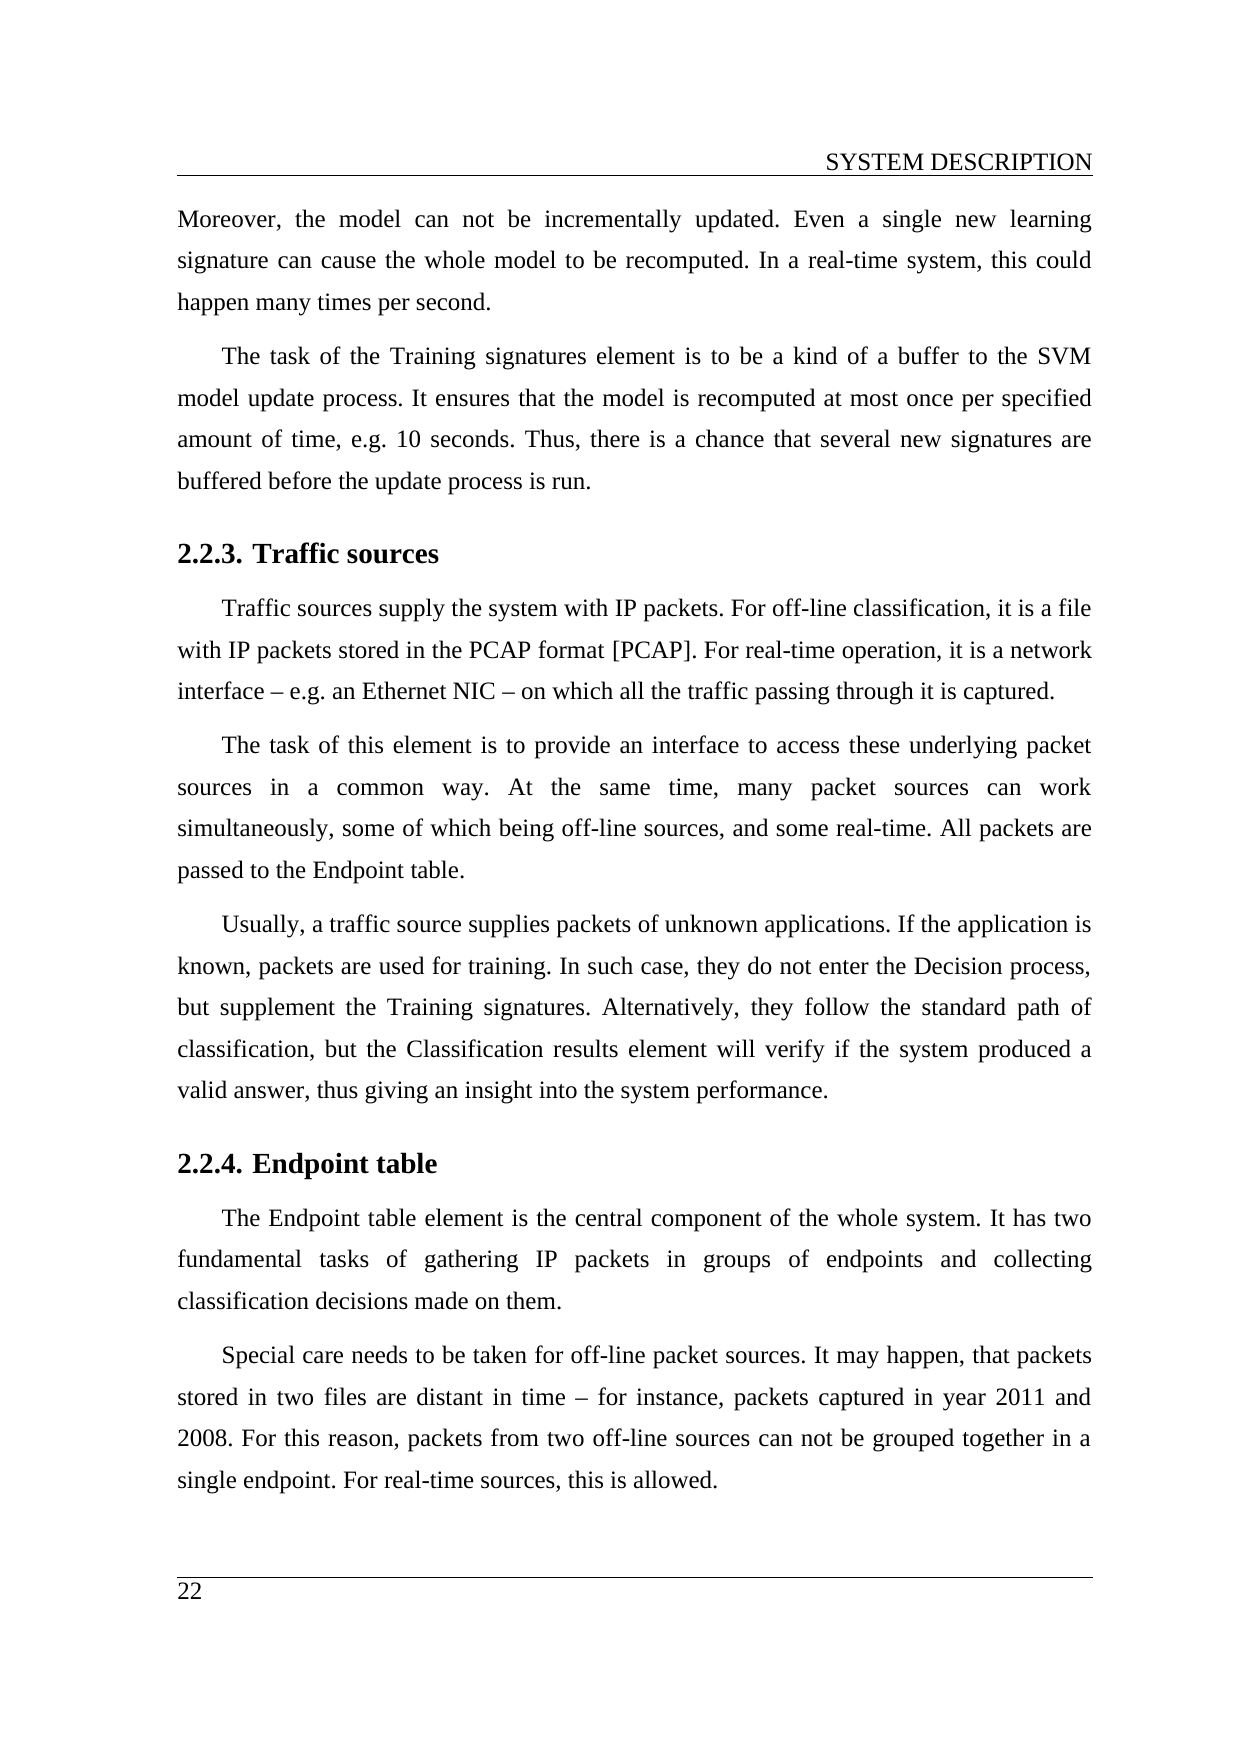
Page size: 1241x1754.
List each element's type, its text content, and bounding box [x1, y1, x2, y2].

text Traffic sources supply the system with IP packets. For off-line classification, it is a file with IP packets stored in the PCAP format [PCAP]. For real-time operation, it is a network interface – e.g. an Ethernet NIC – on which all the traffic passing through it is captured. [177, 594, 1093, 705]
text The task of the Training signatures element is to be a kind of a buffer to the SVM model update process. It ensures that the model is recomputed at most once per specified amount of time, e.g. 10 seconds. Thus, there is a chance that several new signatures are buffered before the update process is run. [177, 342, 1093, 494]
text Special care needs to be taken for off-line packet sources. It may happen, that packets stored in two files are distant in time – for instance, packets captured in year 2011 and 2008. For this reason, packets from two off-line sources can not be grouped together in a single endpoint. For real-time sources, this is allowed. [177, 1341, 1093, 1493]
text Usually, a traffic source supplies packets of unknown applications. If the application is known, packets are used for training. In such case, they do not enter the Decision process, but supplement the Training signatures. Alternatively, they follow the standard path of classification, but the Classification results element will verify if the system produced a valid answer, thus giving an insight into the system performance. [177, 910, 1093, 1104]
subtitle Traffic sources [177, 537, 1093, 570]
subtitle Endpoint table [177, 1147, 1093, 1179]
text The Endpoint table element is the central component of the whole system. It has two fundamental tasks of gathering IP packets in groups of endpoints and collecting classification decisions made on them. [177, 1204, 1093, 1315]
text Moreover, the model can not be incrementally updated. Even a single new learning signature can cause the whole model to be recomputed. In a real-time system, this could happen many times per second. [177, 205, 1093, 316]
text The task of this element is to provide an interface to access these underlying packet sources in a common way. At the same time, many packet sources can work simultaneously, some of which being off-line sources, and some real-time. All packets are passed to the Endpoint table. [177, 731, 1093, 884]
